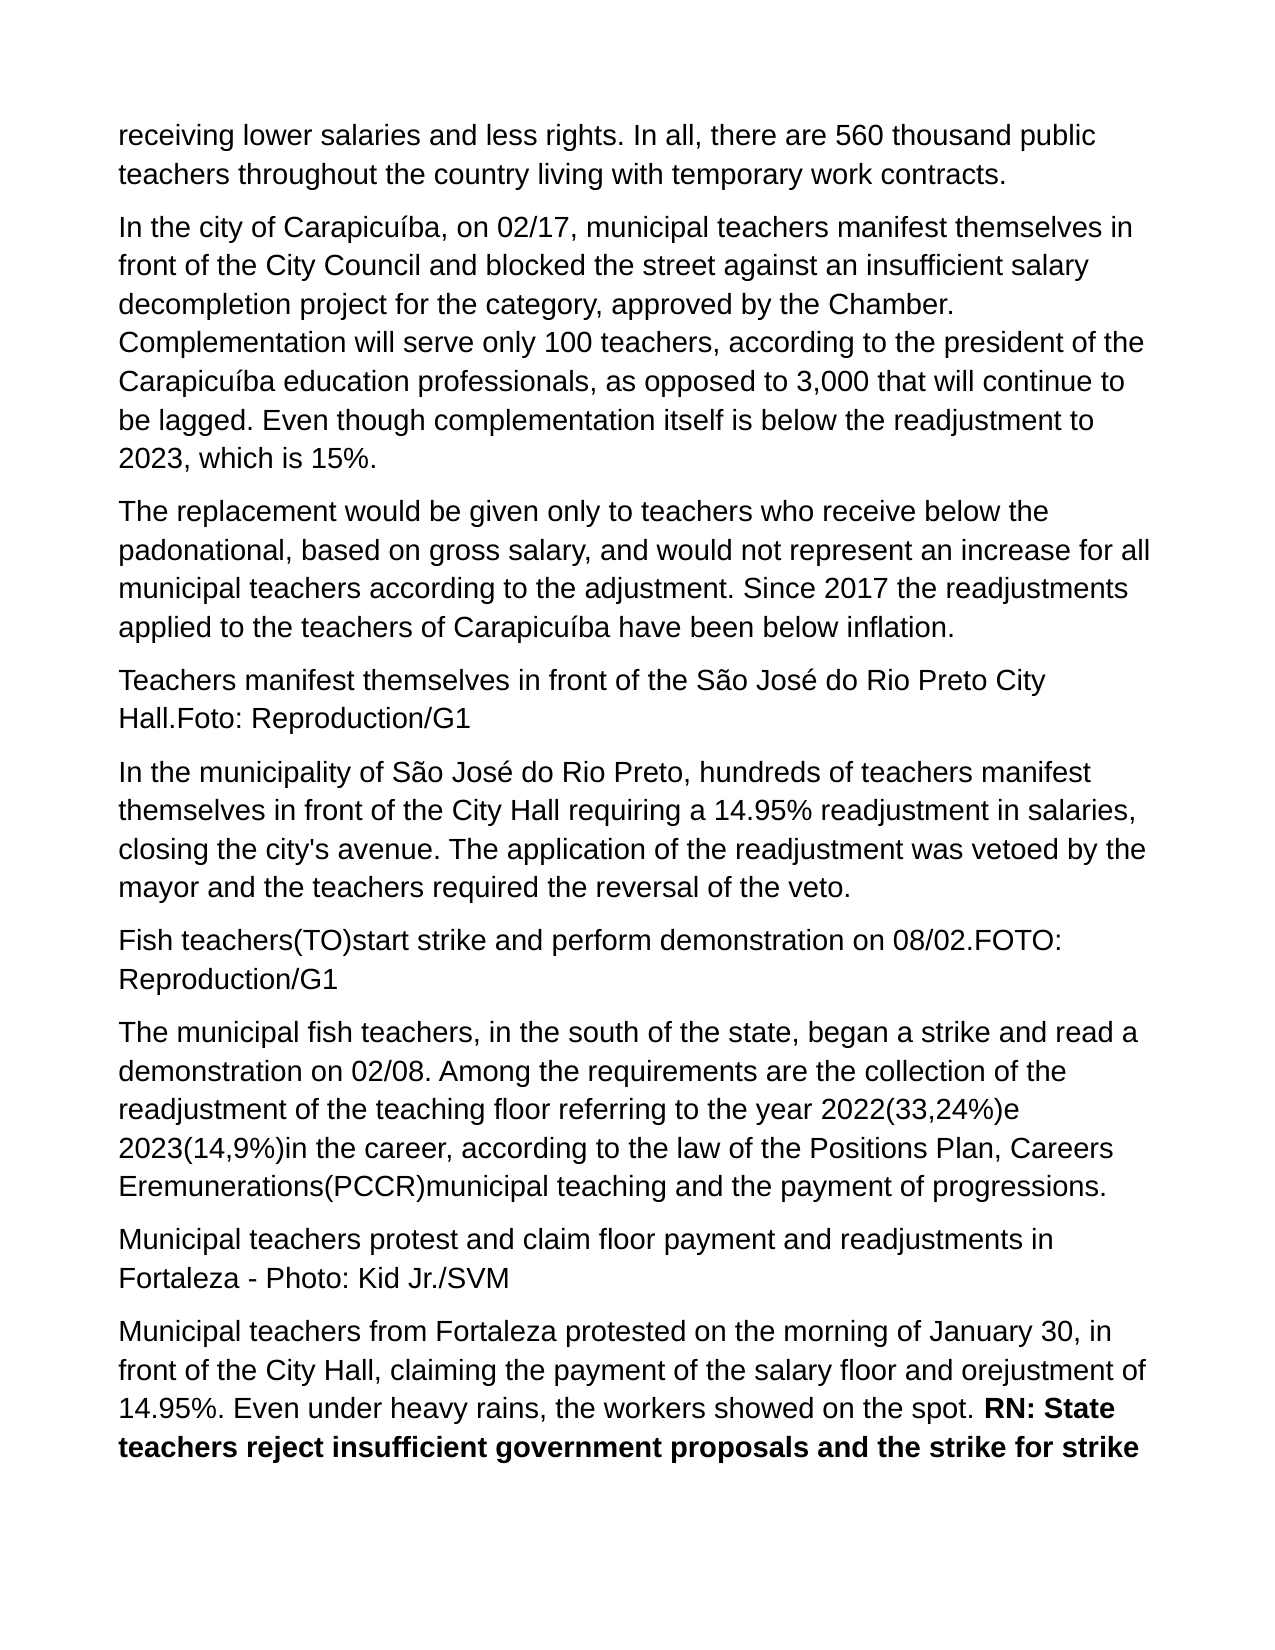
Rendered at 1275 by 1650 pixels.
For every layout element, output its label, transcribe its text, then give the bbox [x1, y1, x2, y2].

text Municipal teachers from Fortaleza protested on the morning of January 30, in front of the City Hall, claiming the payment of the salary floor and orejustment of 14.95%. Even under heavy rains, the workers showed on the spot. RN: State teachers reject insufficient government proposals and the strike for strike [118, 1314, 1157, 1463]
text Teachers manifest themselves in front of the São José do Rio Preto City Hall.Foto: Reproduction/G1 [118, 663, 1157, 735]
text In the city of Carapicuíba, on 02/17, municipal teachers manifest themselves in front of the City Council and blocked the street against an insufficient salary decompletion project for the category, approved by the Chamber. Complementation will serve only 100 teachers, according to the president of the Carapicuíba education professionals, as opposed to 3,000 that will continue to be lagged. Even though complementation itself is below the readjustment to 2023, which is 15%. [118, 210, 1157, 474]
text The municipal fish teachers, in the south of the state, began a strike and read a demonstration on 02/08. Among the requirements are the collection of the readjustment of the teaching floor referring to the year 2022(33,24%)e 2023(14,9%)in the career, according to the law of the Positions Plan, Careers Eremunerations(PCCR)municipal teaching and the payment of progressions. [118, 1015, 1157, 1203]
text The replacement would be given only to teachers who receive below the padonational, based on gross salary, and would not represent an increase for all municipal teachers according to the adjustment. Since 2017 the readjustments applied to the teachers of Carapicuíba have been below inflation. [118, 494, 1157, 643]
text receiving lower salaries and less rights. In all, there are 560 thousand public teachers throughout the country living with temporary work contracts. [118, 118, 1157, 190]
text Municipal teachers protest and claim floor payment and readjustments in Fortaleza - Photo: Kid Jr./SVM [118, 1222, 1157, 1294]
text In the municipality of São José do Rio Preto, hundreds of teachers manifest themselves in front of the City Hall requiring a 14.95% readjustment in salaries, closing the city's avenue. The application of the readjustment was vetoed by the mayor and the teachers required the reversal of the veto. [118, 754, 1157, 904]
text Fish teachers(TO)start strike and perform demonstration on 08/02.FOTO: Reproduction/G1 [118, 923, 1157, 995]
